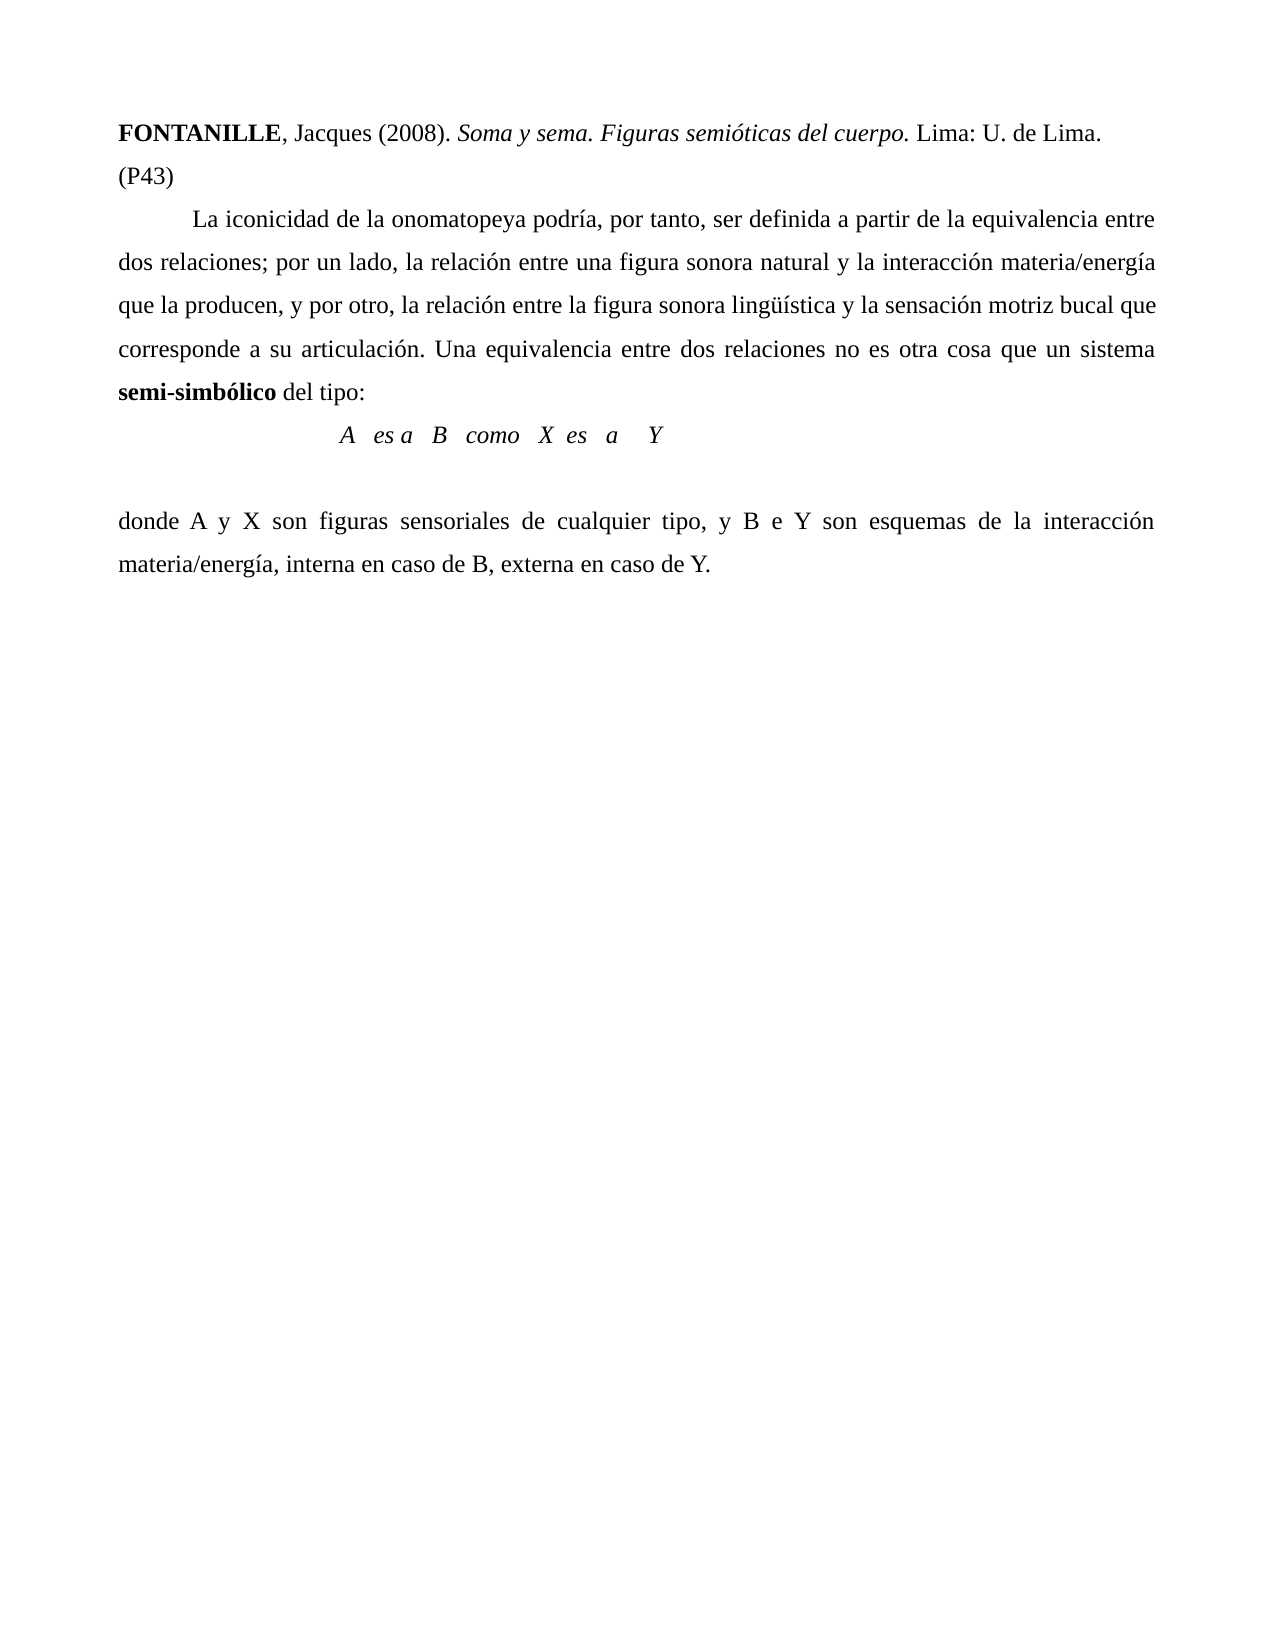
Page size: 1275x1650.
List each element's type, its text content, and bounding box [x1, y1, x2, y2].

text La iconicidad de la onomatopeya podría, por tanto, ser definida a partir de la equivalencia entre dos relaciones; por un lado, la relación entre una figura sonora natural y la interacción materia/energía que la producen, y por otro, la relación entre la figura sonora lingüística y la sensación motriz bucal que corresponde a su articulación. Una equivalencia entre dos relaciones no es otra cosa que un sistema semi-simbólico del tipo: [118, 204, 1157, 406]
text FONTANILLE, Jacques (2008). Soma y sema. Figuras semióticas del cuerpo. Lima: U. de Lima. [118, 118, 1157, 147]
text A es a B como X es a Y [118, 420, 1157, 449]
text donde A y X son figuras sensoriales de cualquier tipo, y B e Y son esquemas de la interacción materia/energía, interna en caso de B, externa en caso de Y. [118, 506, 1157, 578]
text (P43) [118, 161, 1157, 190]
